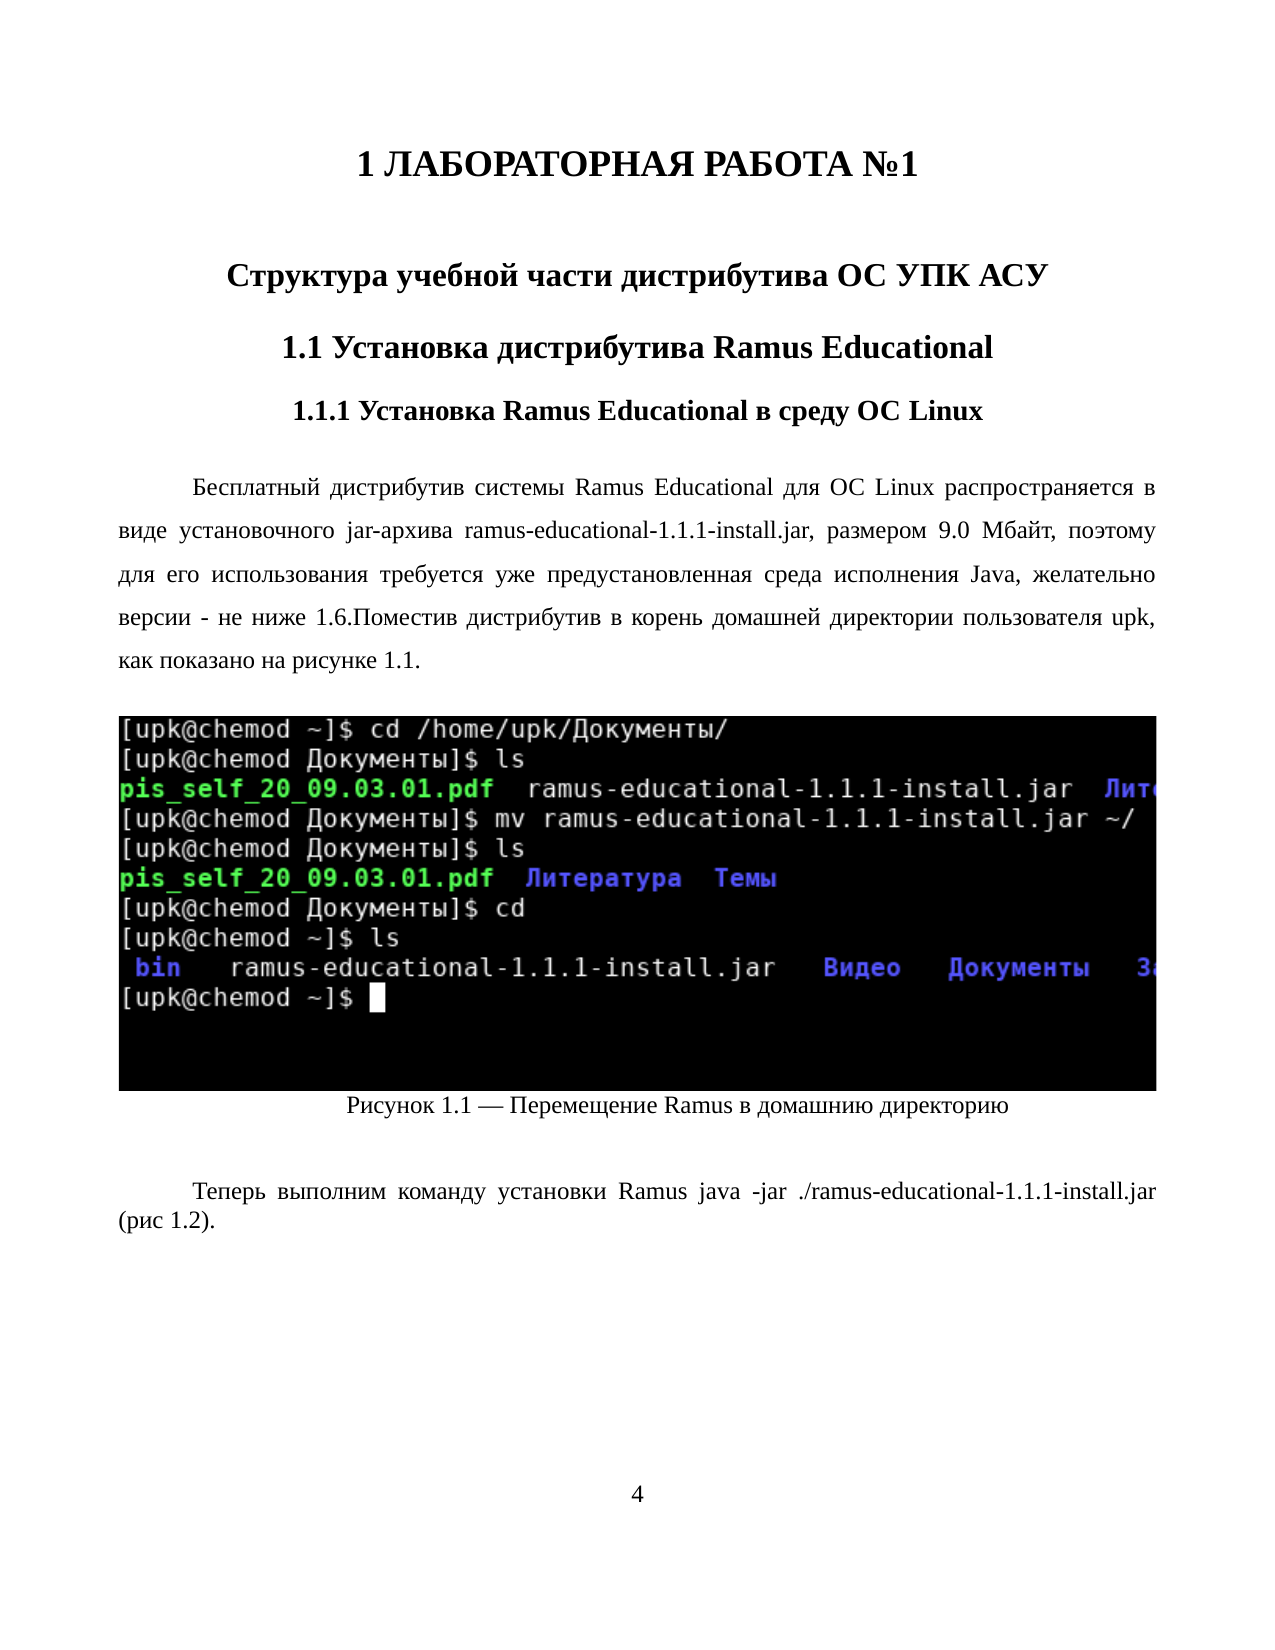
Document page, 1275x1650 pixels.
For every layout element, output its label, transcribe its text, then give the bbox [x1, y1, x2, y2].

text Бесплатный дистрибутив системы Ramus Educational для ОС Linux распространяется в виде установочного jar-архива ramus-educational-1.1.1-install.jar, размером 9.0 Мбайт, поэтому для его использования требуется уже предустановленная среда исполнения Java, желательно версии - не ниже 1.6.Поместив дистрибутив в корень домашней директории пользователя upk, как показано на рисунке 1.1. [118, 472, 1157, 674]
text Теперь выполним команду установки Ramus java -jar ./ramus-educational-1.1.1-install.jar (рис 1.2). [118, 1176, 1157, 1234]
subtitle 1.1 Установка дистрибутива Ramus Educational [118, 327, 1157, 366]
picture [118, 716, 1157, 1091]
subtitle 1.1.1 Установка Ramus Educational в среду ОС Linux [118, 393, 1157, 426]
subtitle Структура учебной части дистрибутива ОС УПК АСУ [118, 256, 1157, 294]
text Рисунок 1.1 — Перемещение Ramus в домашнию директорию [118, 1091, 1157, 1119]
subtitle 1 ЛАБОРАТОРНАЯ РАБОТА №1 [118, 142, 1157, 185]
